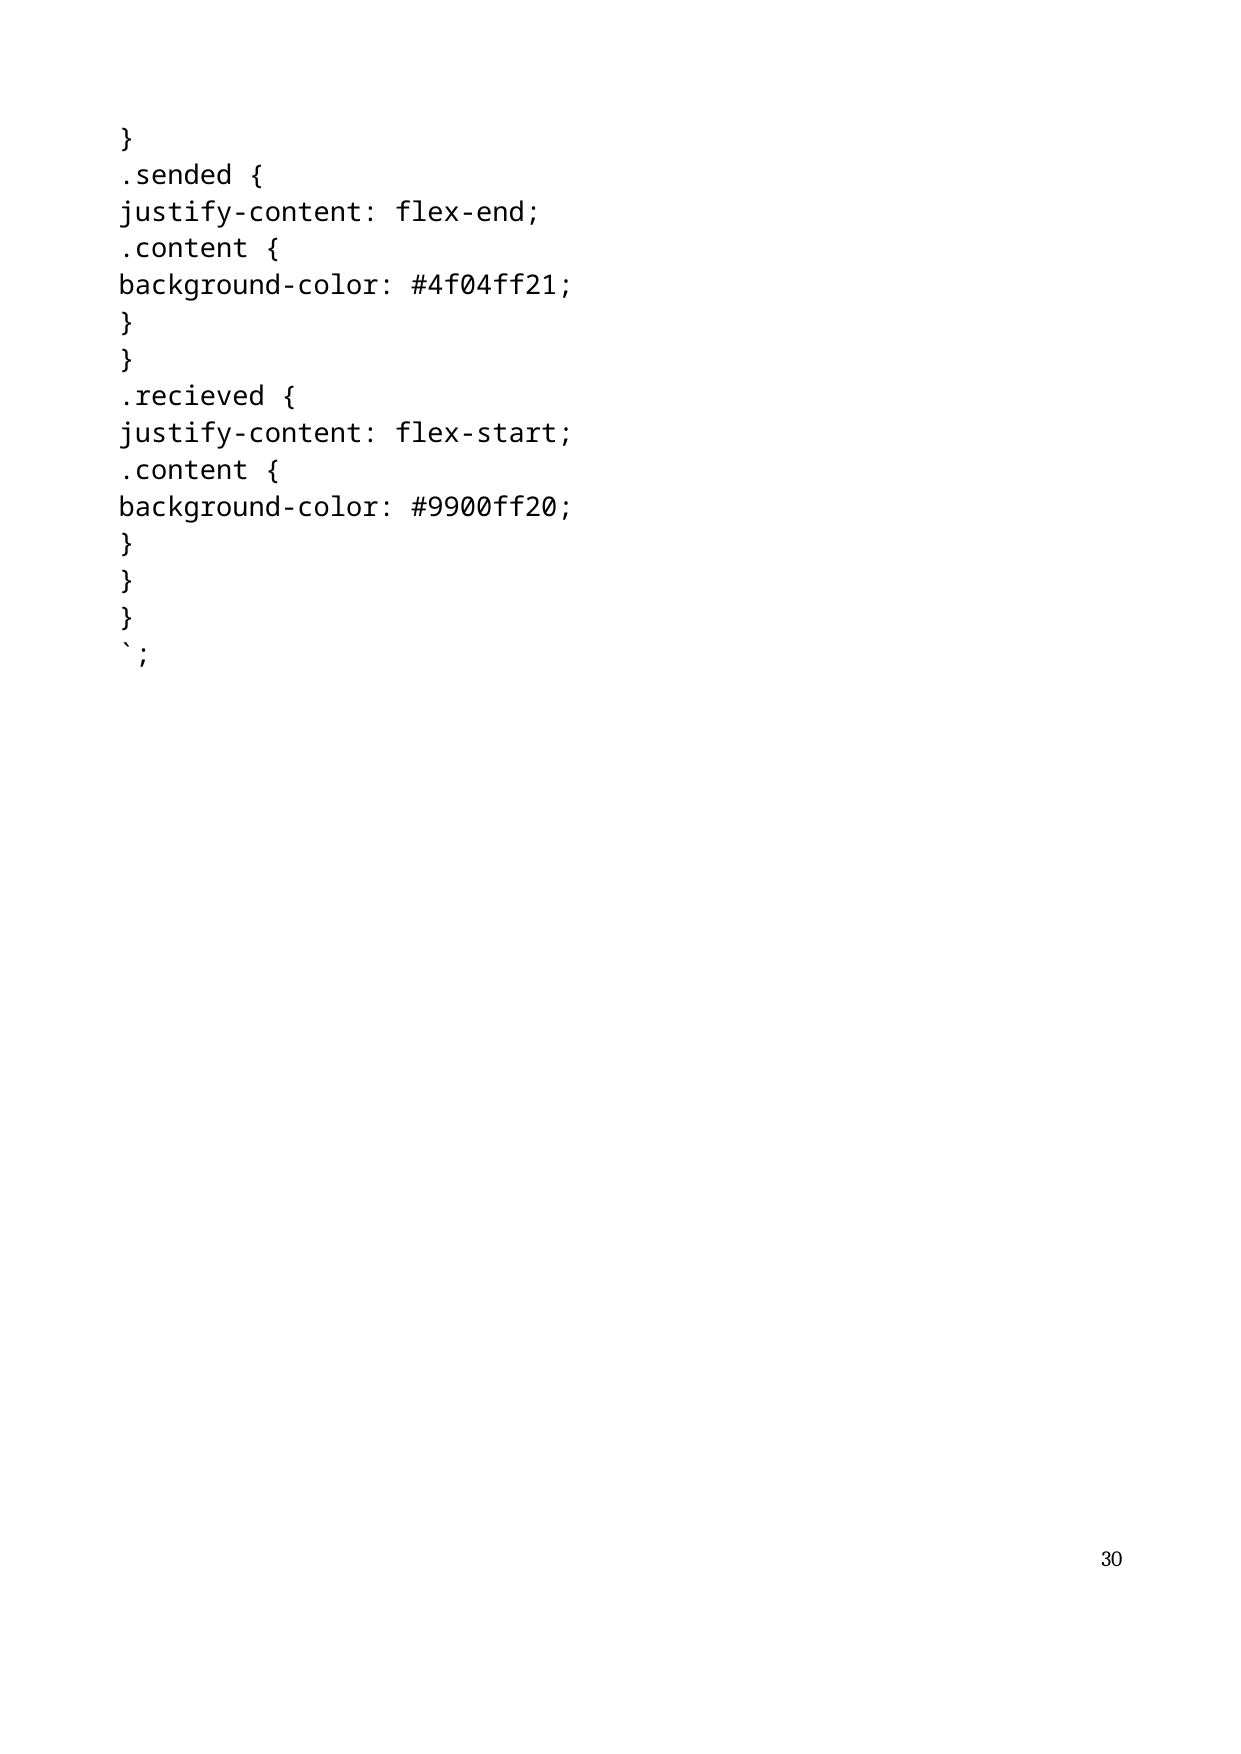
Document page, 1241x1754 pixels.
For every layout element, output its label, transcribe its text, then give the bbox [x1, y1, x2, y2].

text .recieved { [118, 376, 1122, 413]
text } [118, 561, 1122, 598]
text } [118, 524, 1122, 561]
text background-color: #9900ff20; [118, 487, 1122, 524]
text justify-content: flex-end; [118, 192, 1122, 229]
text justify-content: flex-start; [118, 413, 1122, 450]
text .sended { [118, 155, 1122, 192]
text 30 [118, 1547, 1122, 1572]
text .content { [118, 229, 1122, 266]
text .content { [118, 450, 1122, 487]
text } [118, 118, 1122, 155]
text } [118, 339, 1122, 376]
text `; [118, 634, 1122, 671]
text } [118, 598, 1122, 634]
text } [118, 303, 1122, 339]
text background-color: #4f04ff21; [118, 266, 1122, 303]
